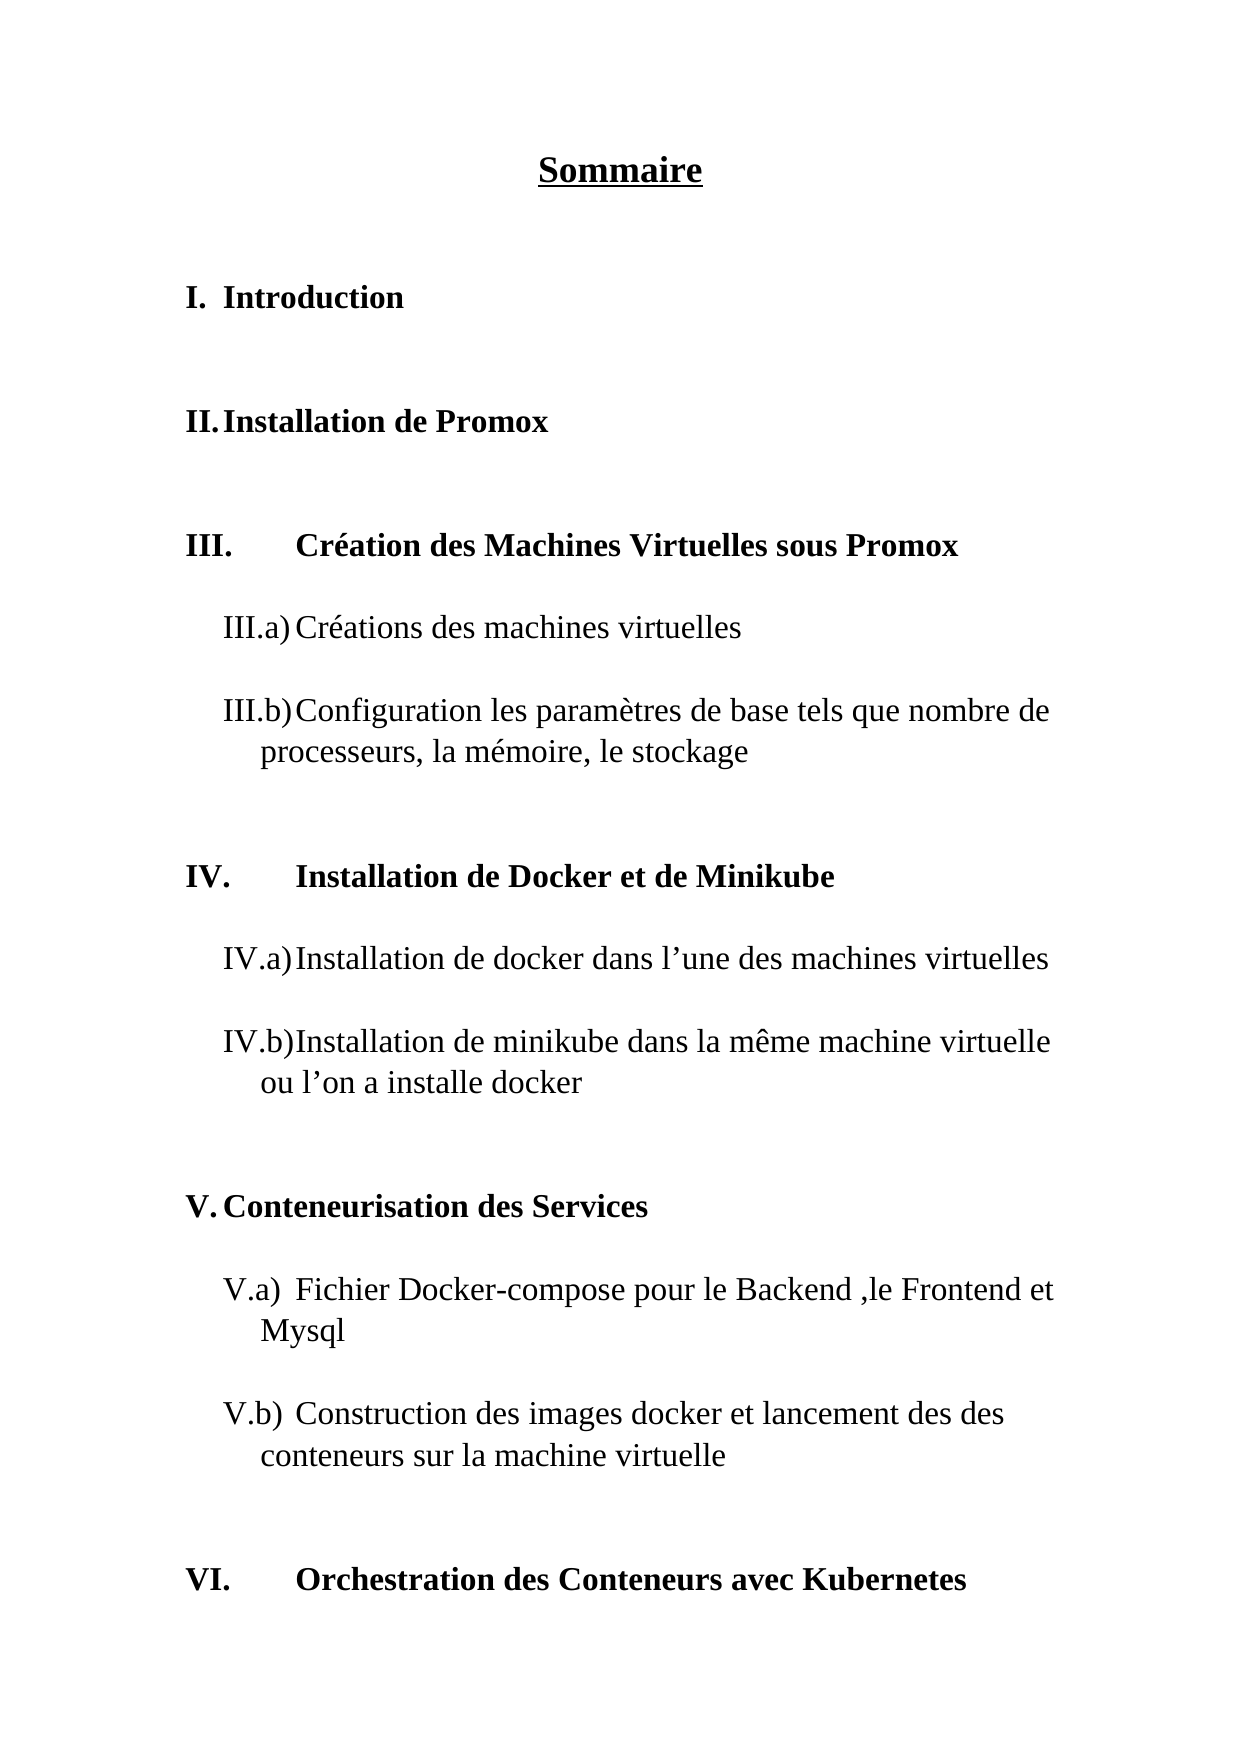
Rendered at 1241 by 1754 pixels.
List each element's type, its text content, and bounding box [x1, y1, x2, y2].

list Installation de Docker et de Minikube [185, 856, 1093, 894]
list Créations des machines virtuelles [223, 608, 1093, 646]
list Fichier Docker-compose pour le Backend ,le Frontend et Mysql [223, 1269, 1093, 1349]
text Sommaire [148, 148, 1093, 191]
list Introduction [185, 277, 1093, 315]
list Conteneurisation des Services [185, 1187, 1093, 1225]
list Installation de Promox [185, 401, 1093, 439]
list Orchestration des Conteneurs avec Kubernetes [185, 1559, 1093, 1597]
list Construction des images docker et lancement des des conteneurs sur la machine virtuelle [223, 1393, 1093, 1473]
list Installation de docker dans l’une des machines virtuelles [223, 938, 1093, 977]
list Configuration les paramètres de base tels que nombre de processeurs, la mémoire, le stockage [223, 690, 1093, 770]
list Création des Machines Virtuelles sous Promox [185, 525, 1093, 563]
list Installation de minikube dans la même machine virtuelle ou l’on a installe docker [223, 1021, 1093, 1101]
